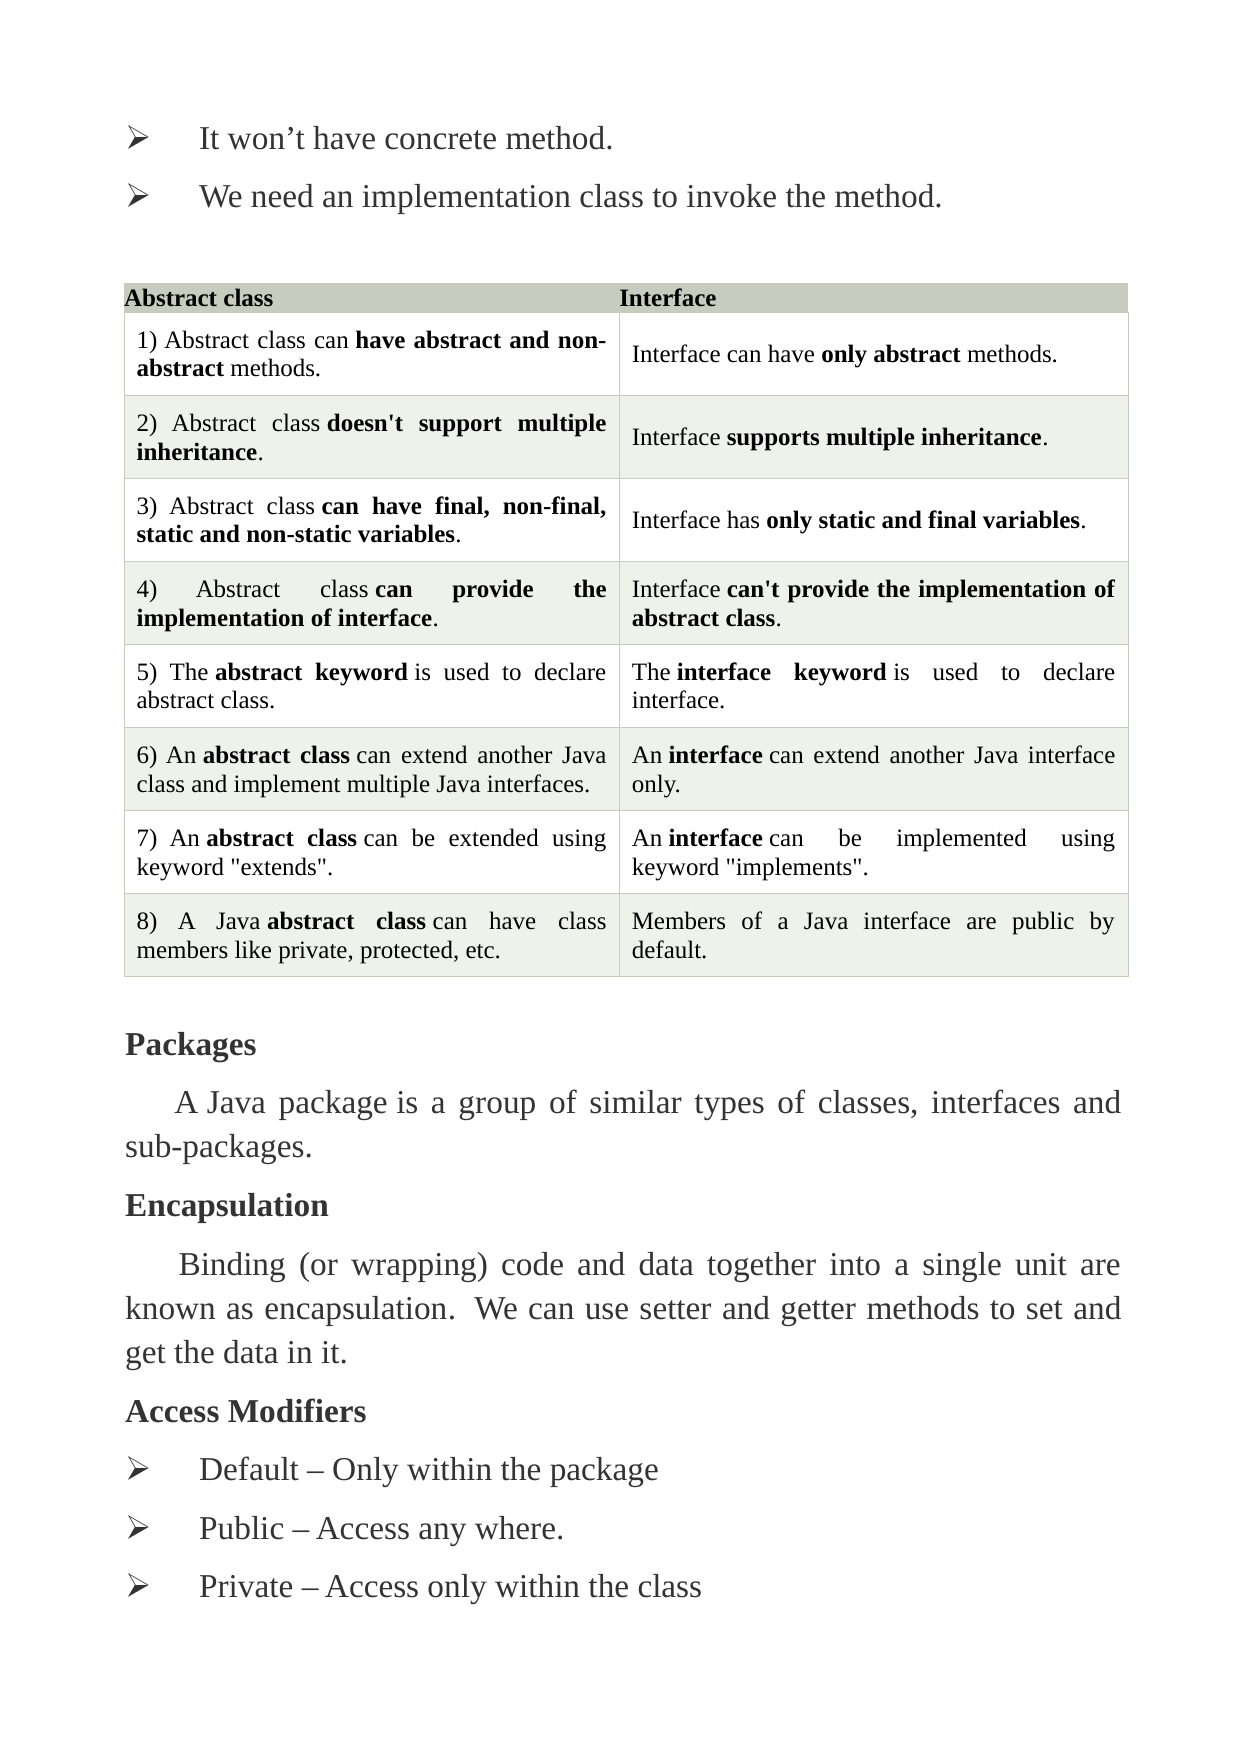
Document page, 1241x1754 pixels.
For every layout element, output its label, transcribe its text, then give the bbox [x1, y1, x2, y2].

table_header Abstract class [124, 283, 619, 312]
list Private – Access only within the class [125, 1567, 1122, 1605]
table_cell Interface can't provide the implementation of abstract class. [620, 562, 1128, 644]
table_cell The interface keyword is used to declare interface. [620, 645, 1128, 727]
table_cell Interface has only static and final variables. [620, 479, 1128, 561]
table_cell An interface can be implemented using keyword "implements". [620, 811, 1128, 893]
table_cell An interface can extend another Java interface only. [620, 728, 1128, 810]
list We need an implementation class to invoke the method. [125, 177, 1122, 215]
table_cell 2) Abstract class doesn't support multiple inheritance. [125, 396, 619, 478]
table_cell 8) A Java abstract class can have class members like private, protected, etc. [125, 894, 619, 976]
text Encapsulation [125, 1185, 1122, 1224]
table_cell 1) Abstract class can have abstract and non-abstract methods. [125, 313, 619, 395]
text Packages [125, 1024, 1122, 1062]
text Access Modifiers [125, 1391, 1122, 1429]
text Binding (or wrapping) code and data together into a single unit are known as encapsulation. We can use setter and getter methods to set and get the data in it. [125, 1244, 1122, 1371]
table_cell 4) Abstract class can provide the implementation of interface. [125, 562, 619, 644]
table_cell Members of a Java interface are public by default. [620, 894, 1128, 976]
text A Java package is a group of similar types of classes, interfaces and sub-packages. [125, 1083, 1122, 1165]
list Public – Access any where. [125, 1508, 1122, 1546]
list Default – Only within the package [125, 1449, 1122, 1488]
table_cell 6) An abstract class can extend another Java class and implement multiple Java interfaces. [125, 728, 619, 810]
table_header Interface [619, 283, 1128, 312]
table_cell 7) An abstract class can be extended using keyword "extends". [125, 811, 619, 893]
table_cell 3) Abstract class can have final, non-final, static and non-static variables. [125, 479, 619, 561]
table_cell Interface supports multiple inheritance. [620, 396, 1128, 478]
table_cell 5) The abstract keyword is used to declare abstract class. [125, 645, 619, 727]
table_cell Interface can have only abstract methods. [620, 313, 1128, 395]
list It won’t have concrete method. [125, 118, 1122, 156]
